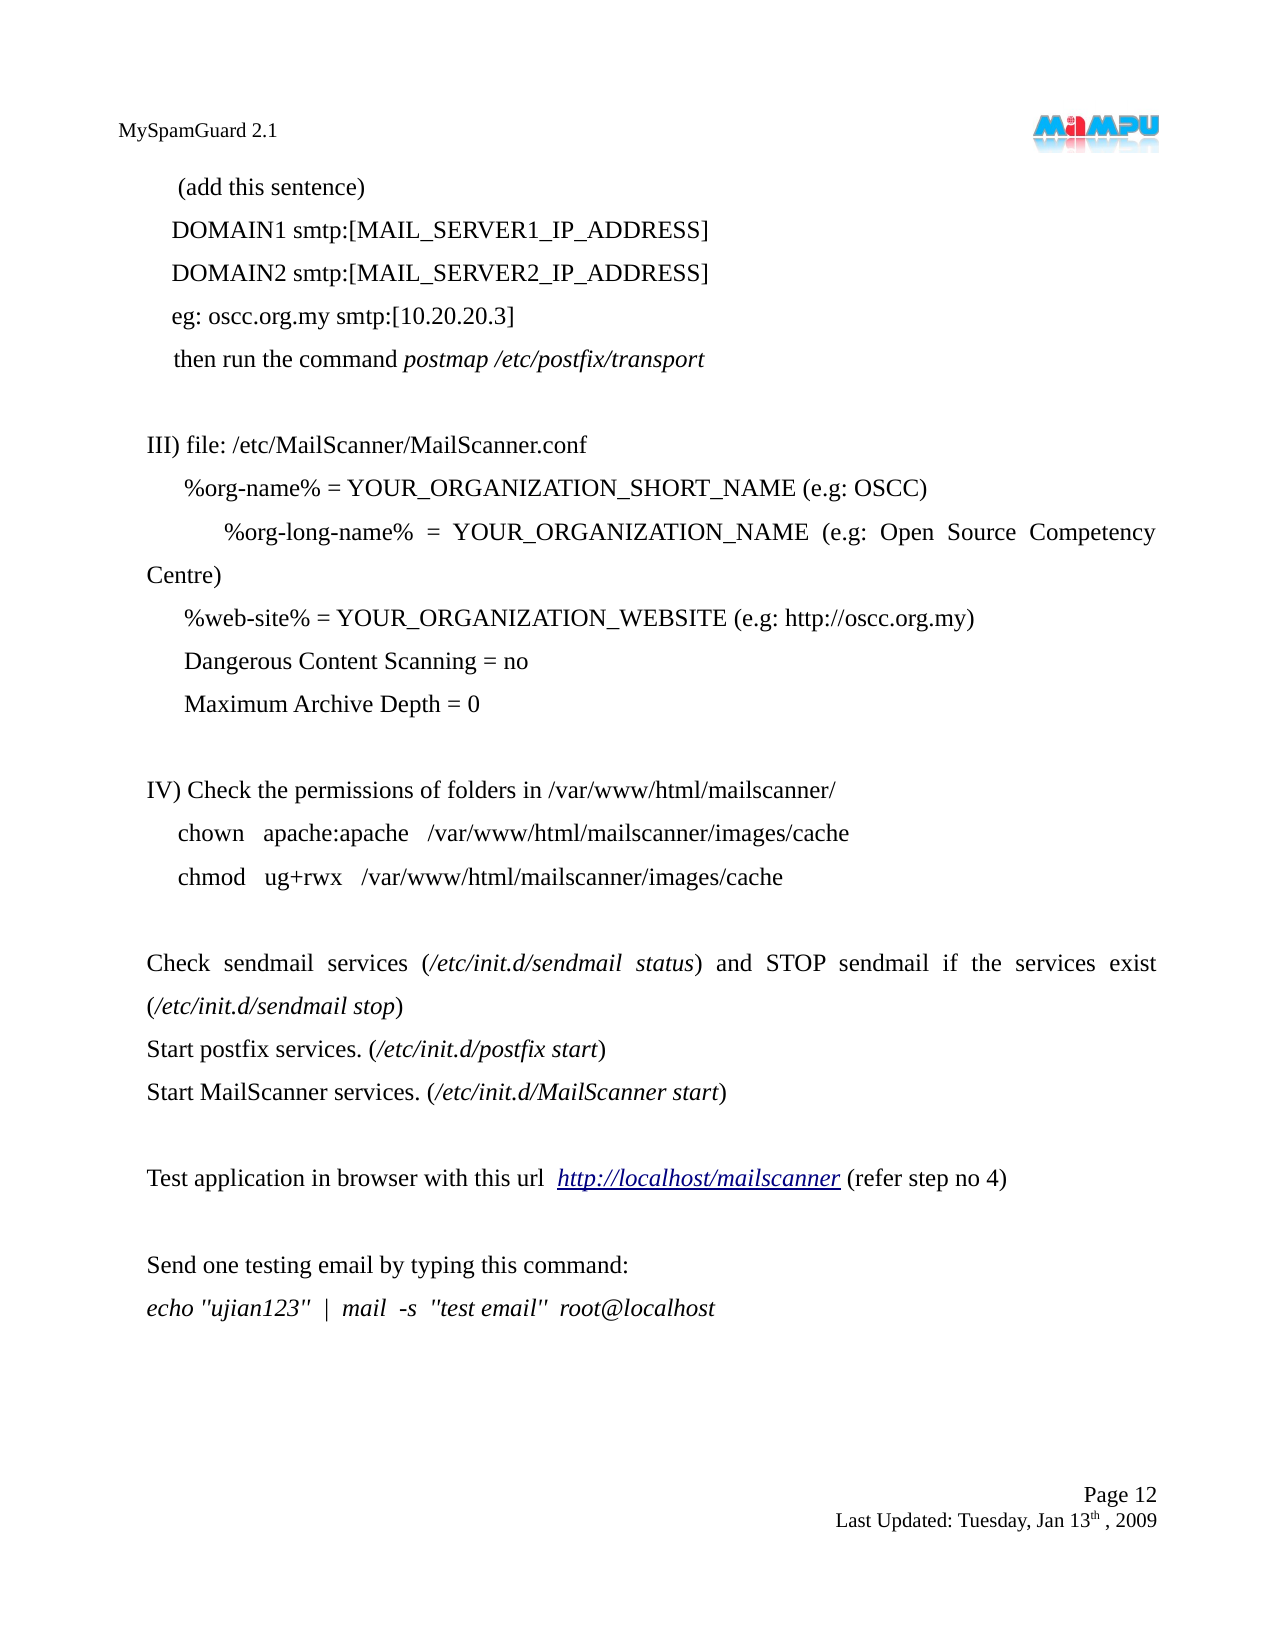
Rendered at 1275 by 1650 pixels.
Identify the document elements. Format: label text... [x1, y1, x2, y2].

text chmod ug+rwx /var/www/html/mailscanner/images/cache [146, 862, 1157, 890]
text DOMAIN1 smtp:[MAIL_SERVER1_IP_ADDRESS] [146, 215, 1157, 243]
text echo ''ujian123'' | mail -s ''test email'' root@localhost [146, 1293, 1157, 1322]
text chown apache:apache /var/www/html/mailscanner/images/cache [146, 818, 1157, 847]
text Send one testing email by typing this command: [146, 1250, 1157, 1278]
text Start MailScanner services. (/etc/init.d/MailScanner start) [146, 1077, 1157, 1106]
text III) file: /etc/MailScanner/MailScanner.conf [146, 430, 1157, 459]
text %org-name% = YOUR_ORGANIZATION_SHORT_NAME (e.g: OSCC) [146, 473, 1157, 502]
text IV) Check the permissions of folders in /var/www/html/mailscanner/ [146, 775, 1157, 804]
text (add this sentence) [178, 172, 1157, 200]
text Start postfix services. (/etc/init.d/postfix start) [146, 1034, 1157, 1063]
picture [1032, 100, 1159, 153]
text Dangerous Content Scanning = no [146, 646, 1157, 675]
text %org-long-name% = YOUR_ORGANIZATION_NAME (e.g: Open Source Competency Centre) [146, 517, 1157, 588]
text then run the command postmap /etc/postfix/transport [173, 344, 1157, 373]
text eg: oscc.org.my smtp:[10.20.20.3] [146, 301, 1157, 330]
text DOMAIN2 smtp:[MAIL_SERVER2_IP_ADDRESS] [146, 258, 1157, 287]
text Check sendmail services (/etc/init.d/sendmail status) and STOP sendmail if the services exist (/etc/init.d/sendmail stop) [146, 948, 1157, 1020]
text %web-site% = YOUR_ORGANIZATION_WEBSITE (e.g: http://oscc.org.my) [146, 603, 1157, 632]
text Maximum Archive Depth = 0 [146, 689, 1157, 718]
text Test application in browser with this url http://localhost/mailscanner (refer step no 4) [146, 1163, 1157, 1192]
